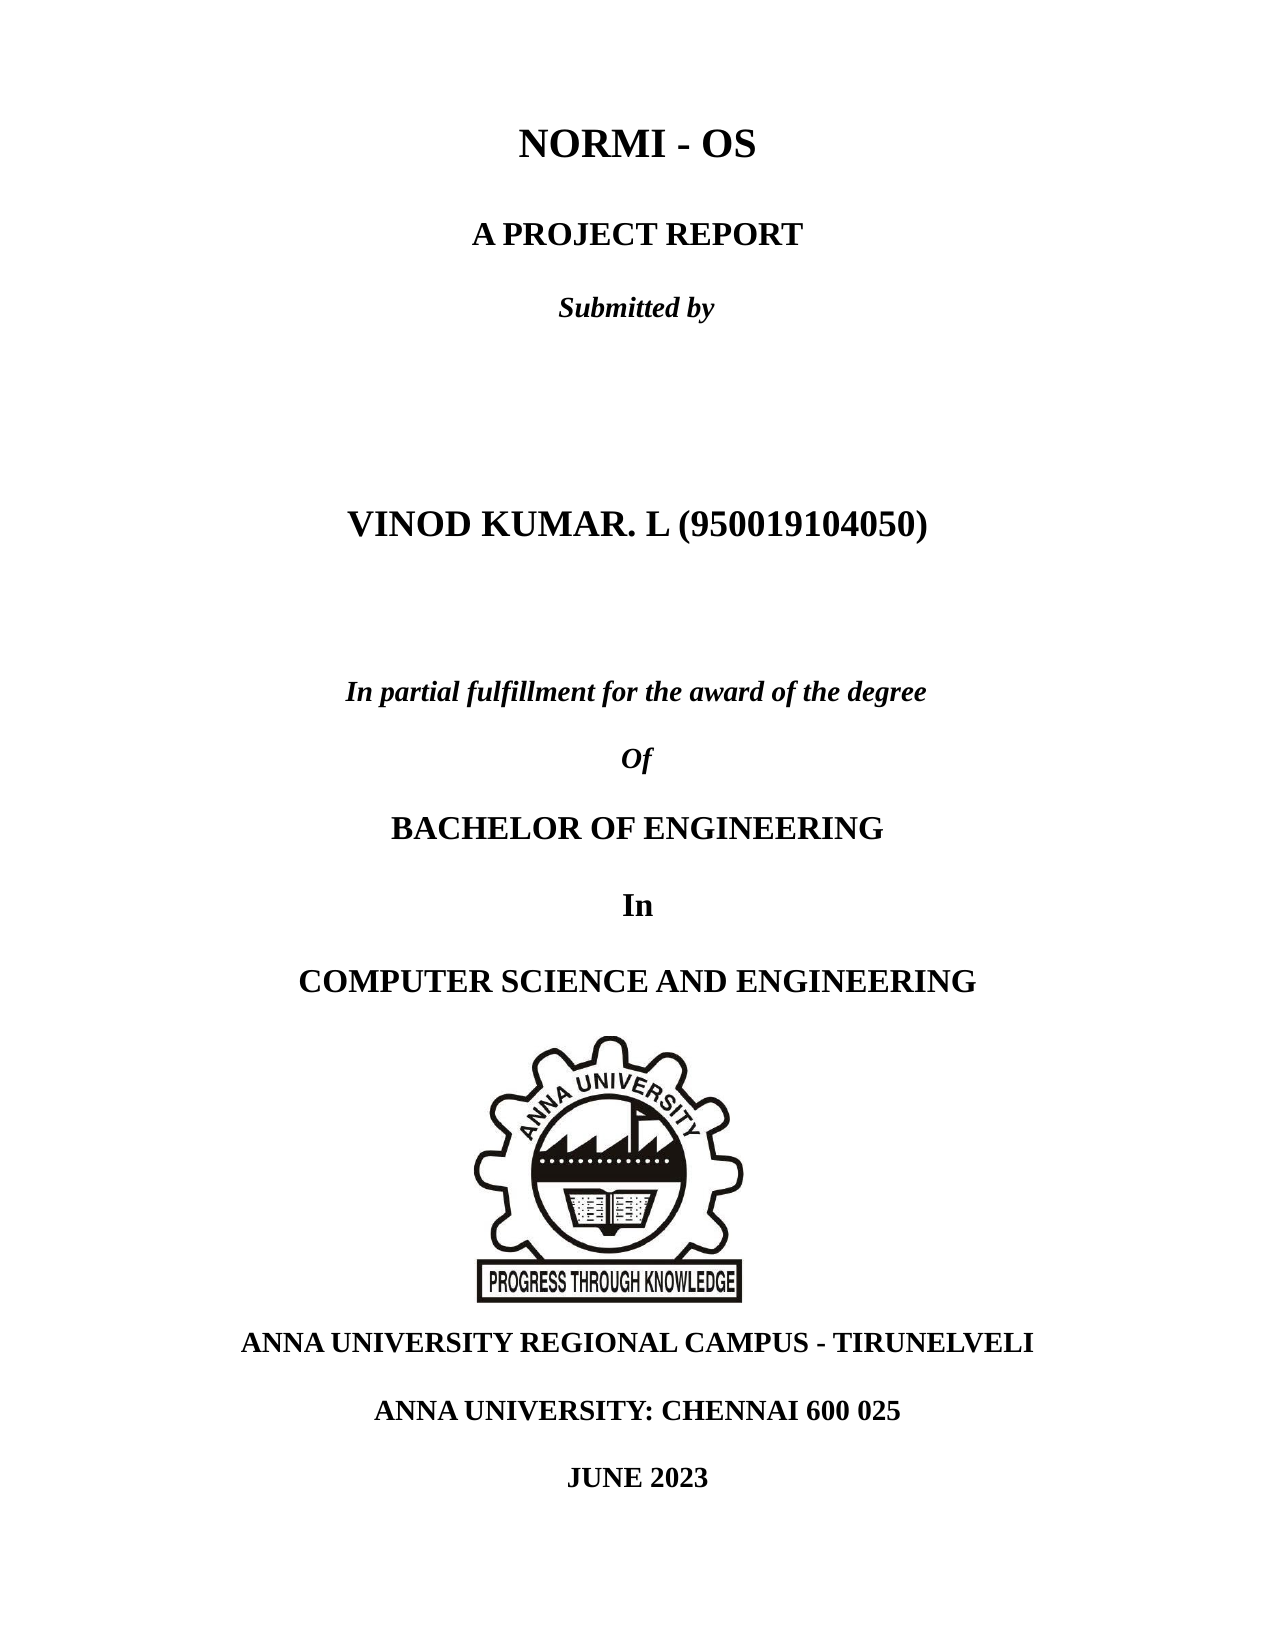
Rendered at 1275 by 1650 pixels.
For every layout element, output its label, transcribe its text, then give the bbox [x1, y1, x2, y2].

text Of [118, 741, 1157, 774]
text Submitted by [118, 291, 1157, 324]
text BACHELOR OF ENGINEERING [118, 808, 1157, 846]
text JUNE 2023 [118, 1460, 1157, 1493]
picture [473, 1036, 745, 1303]
text NORMI - OS [118, 118, 1157, 166]
text ANNA UNIVERSITY: CHENNAI 600 025 [118, 1393, 1157, 1426]
text ANNA UNIVERSITY REGIONAL CAMPUS - TIRUNELVELI [118, 1326, 1157, 1359]
text In [118, 885, 1157, 923]
text VINOD KUMAR. L (950019104050) [118, 501, 1157, 544]
text COMPUTER SCIENCE AND ENGINEERING [118, 961, 1157, 1000]
text In partial fulfillment for the award of the degree [118, 674, 1157, 707]
text A PROJECT REPORT [118, 214, 1157, 252]
